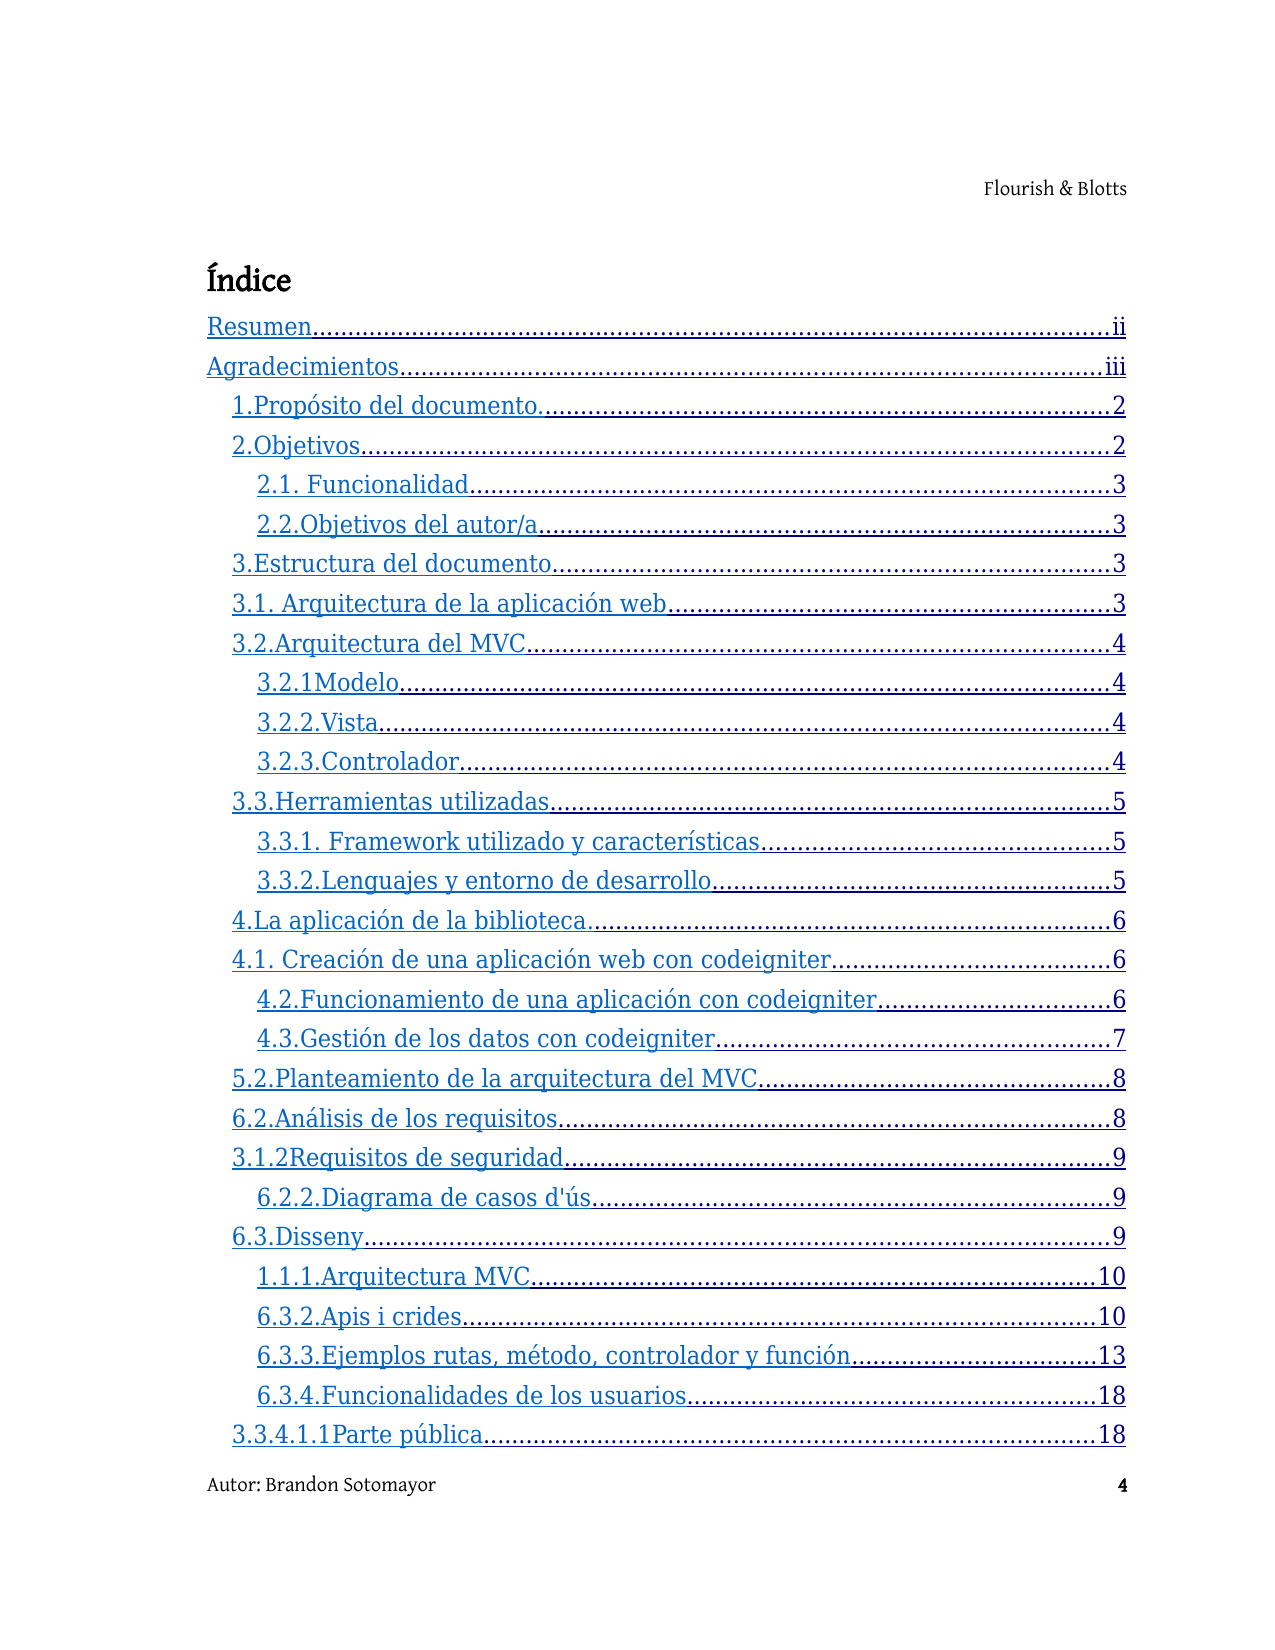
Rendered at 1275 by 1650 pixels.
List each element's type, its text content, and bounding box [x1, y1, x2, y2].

text 3.3. Herramientas utilizadas 5 [232, 787, 1127, 816]
text 6.3.2. Apis i crides 10 [257, 1302, 1127, 1331]
text 6.3.4. Funcionalidades de los usuarios 18 [257, 1381, 1127, 1410]
text 3.3.4.1.1 Parte pública 18 [232, 1421, 1127, 1450]
text 6.3. Disseny 9 [232, 1223, 1127, 1252]
text 4.1. Creación de una aplicación web con codeigniter 6 [232, 946, 1127, 975]
text Índice [207, 261, 1127, 300]
text 3.3.1. Framework utilizado y características 5 [257, 827, 1127, 856]
text 4.2. Funcionamiento de una aplicación con codeigniter 6 [257, 985, 1127, 1014]
text 3.2.3. Controlador 4 [257, 748, 1127, 777]
text 1. Propósito del documento. 2 [232, 391, 1127, 421]
text 3. Estructura del documento 3 [232, 550, 1127, 579]
text 3.1 . Arquitectura de la aplicación web 3 [232, 589, 1127, 618]
text 3.3.2. Lenguajes y entorno de desarrollo 5 [257, 866, 1127, 896]
text 5.2. Planteamiento de la arquitectura del MVC 8 [232, 1064, 1127, 1093]
text 2.1. Funcionalidad 3 [257, 471, 1127, 500]
text Resumen ii [207, 312, 1127, 341]
text 3.1.2 Requisitos de seguridad 9 [232, 1143, 1127, 1173]
text 4. La aplicación de la biblioteca. 6 [232, 906, 1127, 935]
text 3.2.2. Vista 4 [257, 708, 1127, 737]
text Agradecimientos iii [207, 352, 1127, 381]
text 2.2. Objetivos del autor/a 3 [257, 510, 1127, 539]
text 3.2. Arquitectura del MVC 4 [232, 629, 1127, 658]
text 3.2.1 Modelo 4 [257, 668, 1127, 698]
text 6.3.3. Ejemplos rutas, método, controlador y función 13 [257, 1341, 1127, 1371]
text 2. Objetivos 2 [232, 431, 1127, 460]
text 4.3. Gestión de los datos con codeigniter 7 [257, 1025, 1127, 1054]
text 1.1.1. Arquitectura MVC 10 [257, 1262, 1127, 1291]
text 6.2. Análisis de los requisitos 8 [232, 1104, 1127, 1133]
text 6.2.2. Diagrama de casos d'ús 9 [257, 1183, 1127, 1212]
